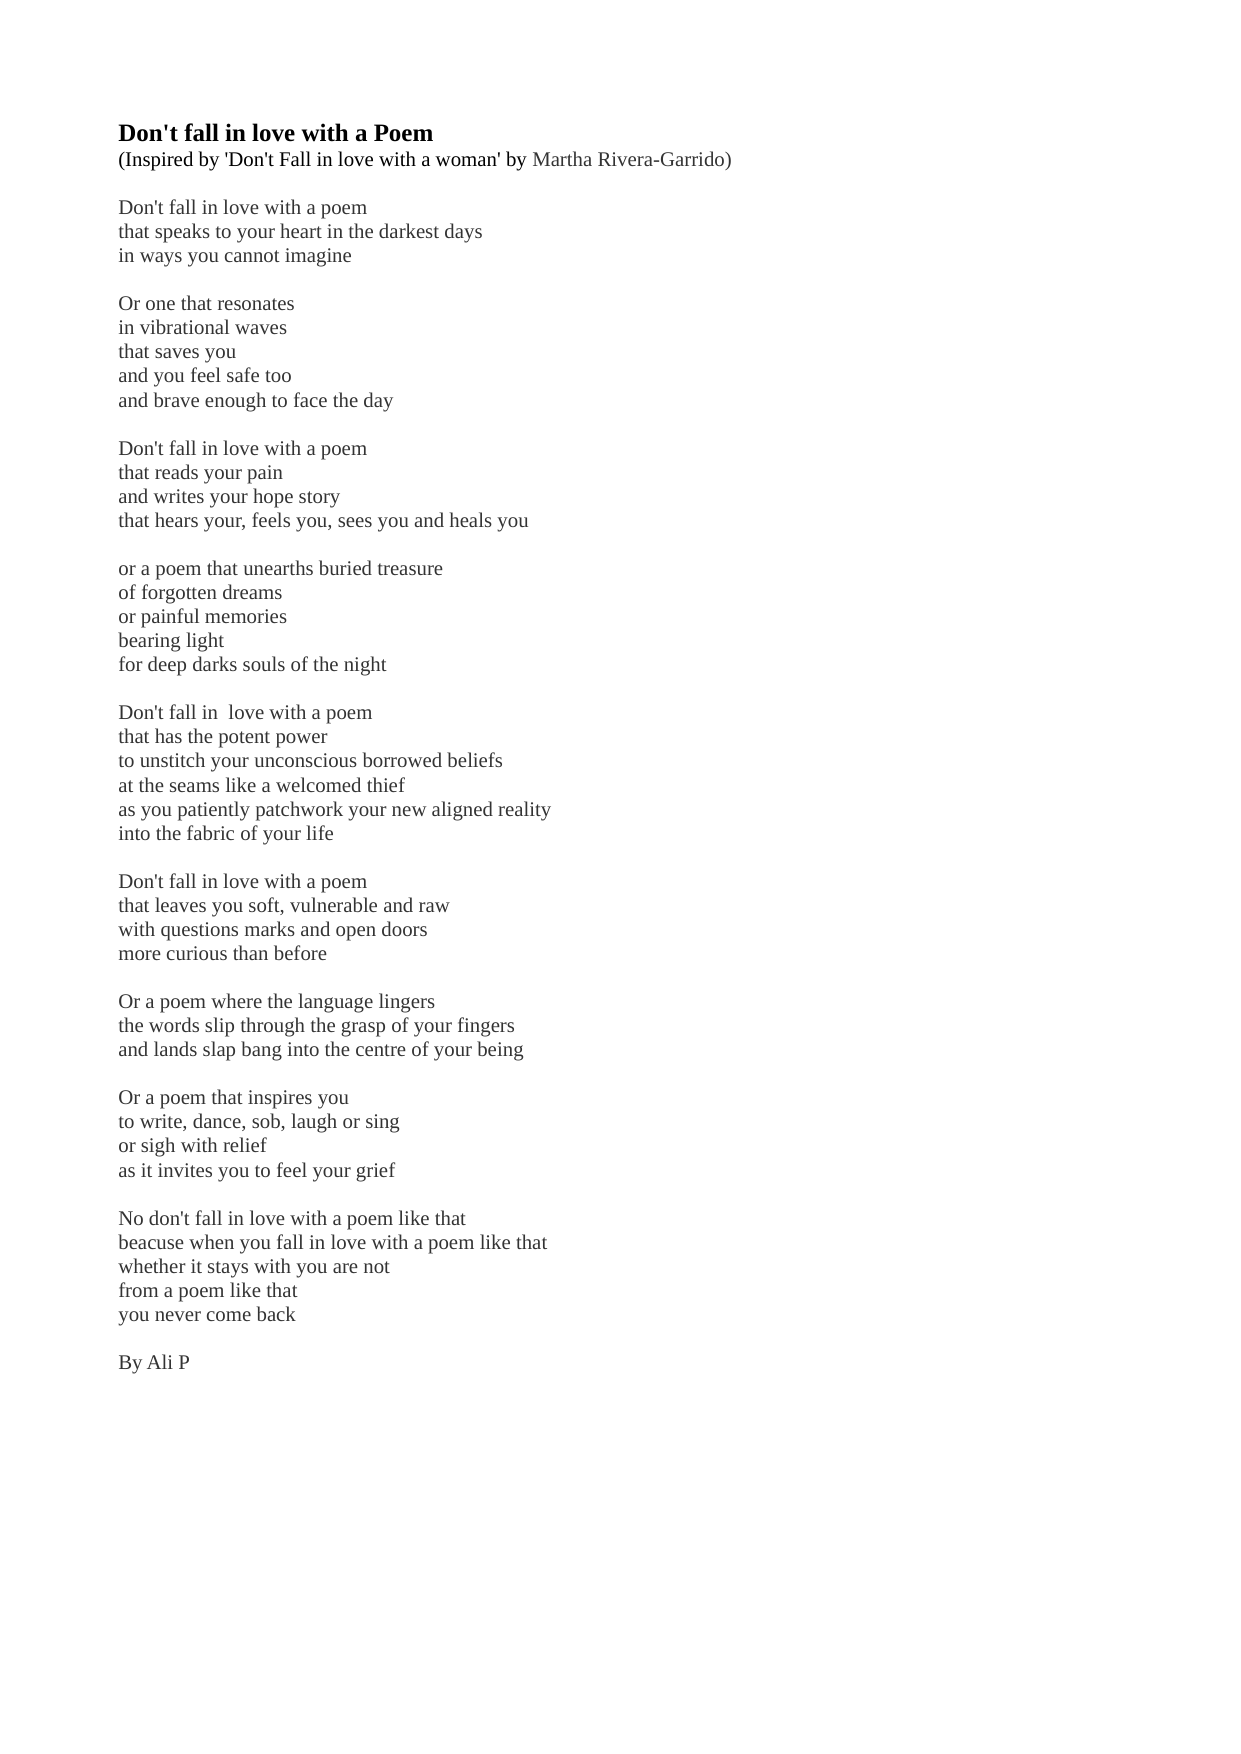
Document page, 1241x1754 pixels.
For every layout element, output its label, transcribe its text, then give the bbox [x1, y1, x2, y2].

text Don't fall in love with a poem [118, 869, 1122, 893]
text Don't fall in love with a Poem [118, 118, 1122, 147]
text that hears your, feels you, sees you and heals you [118, 508, 1122, 532]
text that saves you [118, 339, 1122, 363]
text at the seams like a welcomed thief [118, 772, 1122, 797]
text Or one that resonates [118, 291, 1122, 315]
text and brave enough to face the day [118, 387, 1122, 412]
text you never come back [118, 1302, 1122, 1326]
text the words slip through the grasp of your fingers [118, 1013, 1122, 1037]
text or a poem that unearths buried treasure [118, 556, 1122, 580]
text Don't fall in love with a poem [118, 436, 1122, 460]
text as it invites you to feel your grief [118, 1157, 1122, 1182]
text that speaks to your heart in the darkest days [118, 219, 1122, 243]
text Or a poem that inspires you [118, 1085, 1122, 1109]
text and writes your hope story [118, 484, 1122, 508]
text By Ali P [118, 1350, 1122, 1374]
text into the fabric of your life [118, 821, 1122, 845]
text Don't fall in love with a poem [118, 195, 1122, 219]
text and lands slap bang into the centre of your being [118, 1037, 1122, 1061]
text as you patiently patchwork your new aligned reality [118, 797, 1122, 821]
text and you feel safe too [118, 363, 1122, 387]
text that has the potent power [118, 724, 1122, 748]
text of forgotten dreams [118, 580, 1122, 604]
text (Inspired by 'Don't Fall in love with a woman' by Martha Rivera-Garrido) [118, 147, 1122, 171]
text to unstitch your unconscious borrowed beliefs [118, 748, 1122, 772]
text Don't fall in love with a poem [118, 700, 1122, 724]
text Or a poem where the language lingers [118, 989, 1122, 1013]
text No don't fall in love with a poem like that [118, 1206, 1122, 1230]
text in vibrational waves [118, 315, 1122, 339]
text for deep darks souls of the night [118, 652, 1122, 676]
text or painful memories [118, 604, 1122, 628]
text with questions marks and open doors [118, 917, 1122, 941]
text that reads your pain [118, 460, 1122, 484]
text whether it stays with you are not [118, 1254, 1122, 1278]
text in ways you cannot imagine [118, 243, 1122, 267]
text or sigh with relief [118, 1133, 1122, 1157]
text more curious than before [118, 941, 1122, 965]
text to write, dance, sob, laugh or sing [118, 1109, 1122, 1133]
text bearing light [118, 628, 1122, 652]
text beacuse when you fall in love with a poem like that [118, 1230, 1122, 1254]
text that leaves you soft, vulnerable and raw [118, 893, 1122, 917]
text from a poem like that [118, 1278, 1122, 1302]
